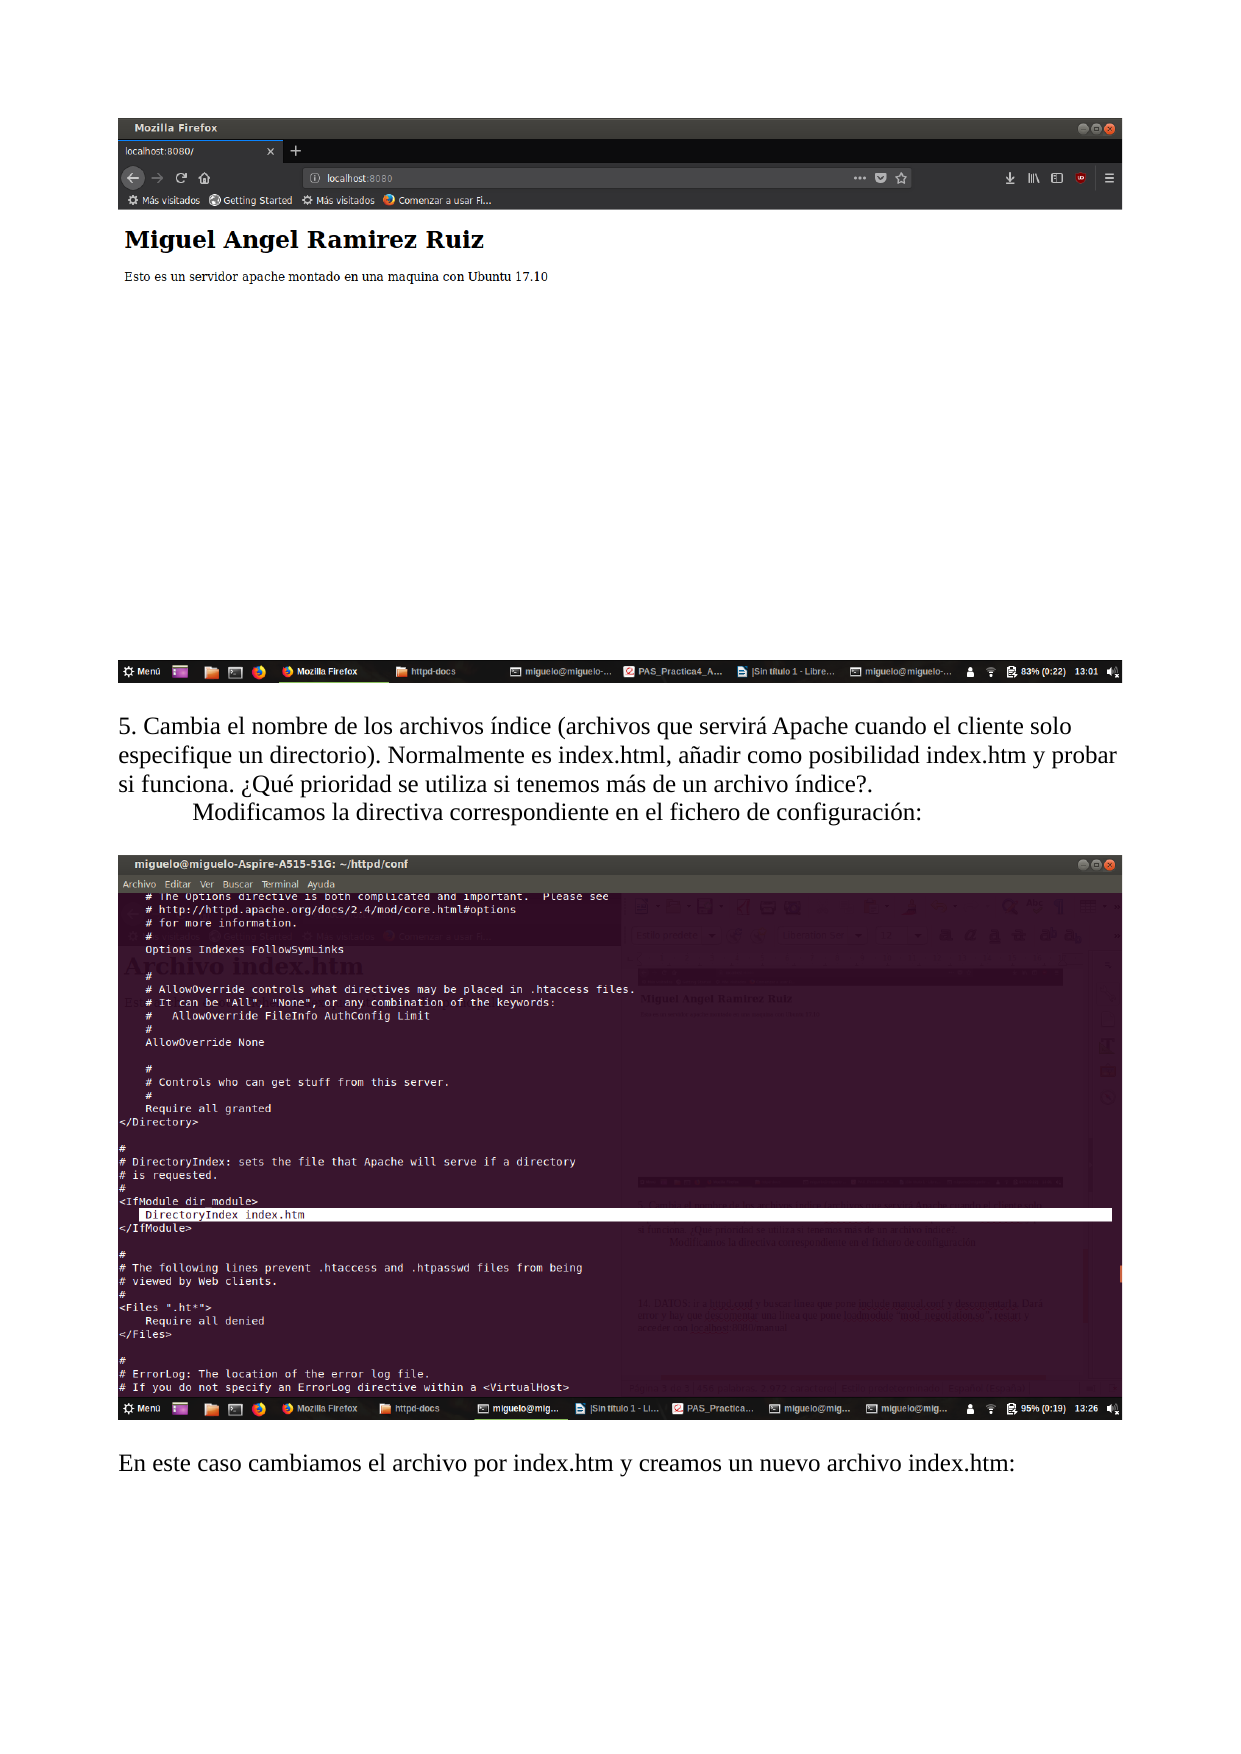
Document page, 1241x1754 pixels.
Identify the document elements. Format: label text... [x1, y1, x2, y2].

text 5. Cambia el nombre de los archivos índice (archivos que servirá Apache cuando el cliente solo especifique un directorio). Normalmente es index.html, añadir como posibilidad index.htm y probar si funciona. ¿Qué prioridad se utiliza si tenemos más de un archivo índice?. [118, 711, 1122, 797]
text En este caso cambiamos el archivo por index.htm y creamos un nuevo archivo index.htm: [118, 1448, 1122, 1477]
picture [118, 118, 1123, 683]
text Modificamos la directiva correspondiente en el fichero de configuración: [118, 797, 1122, 826]
picture [118, 855, 1123, 1420]
